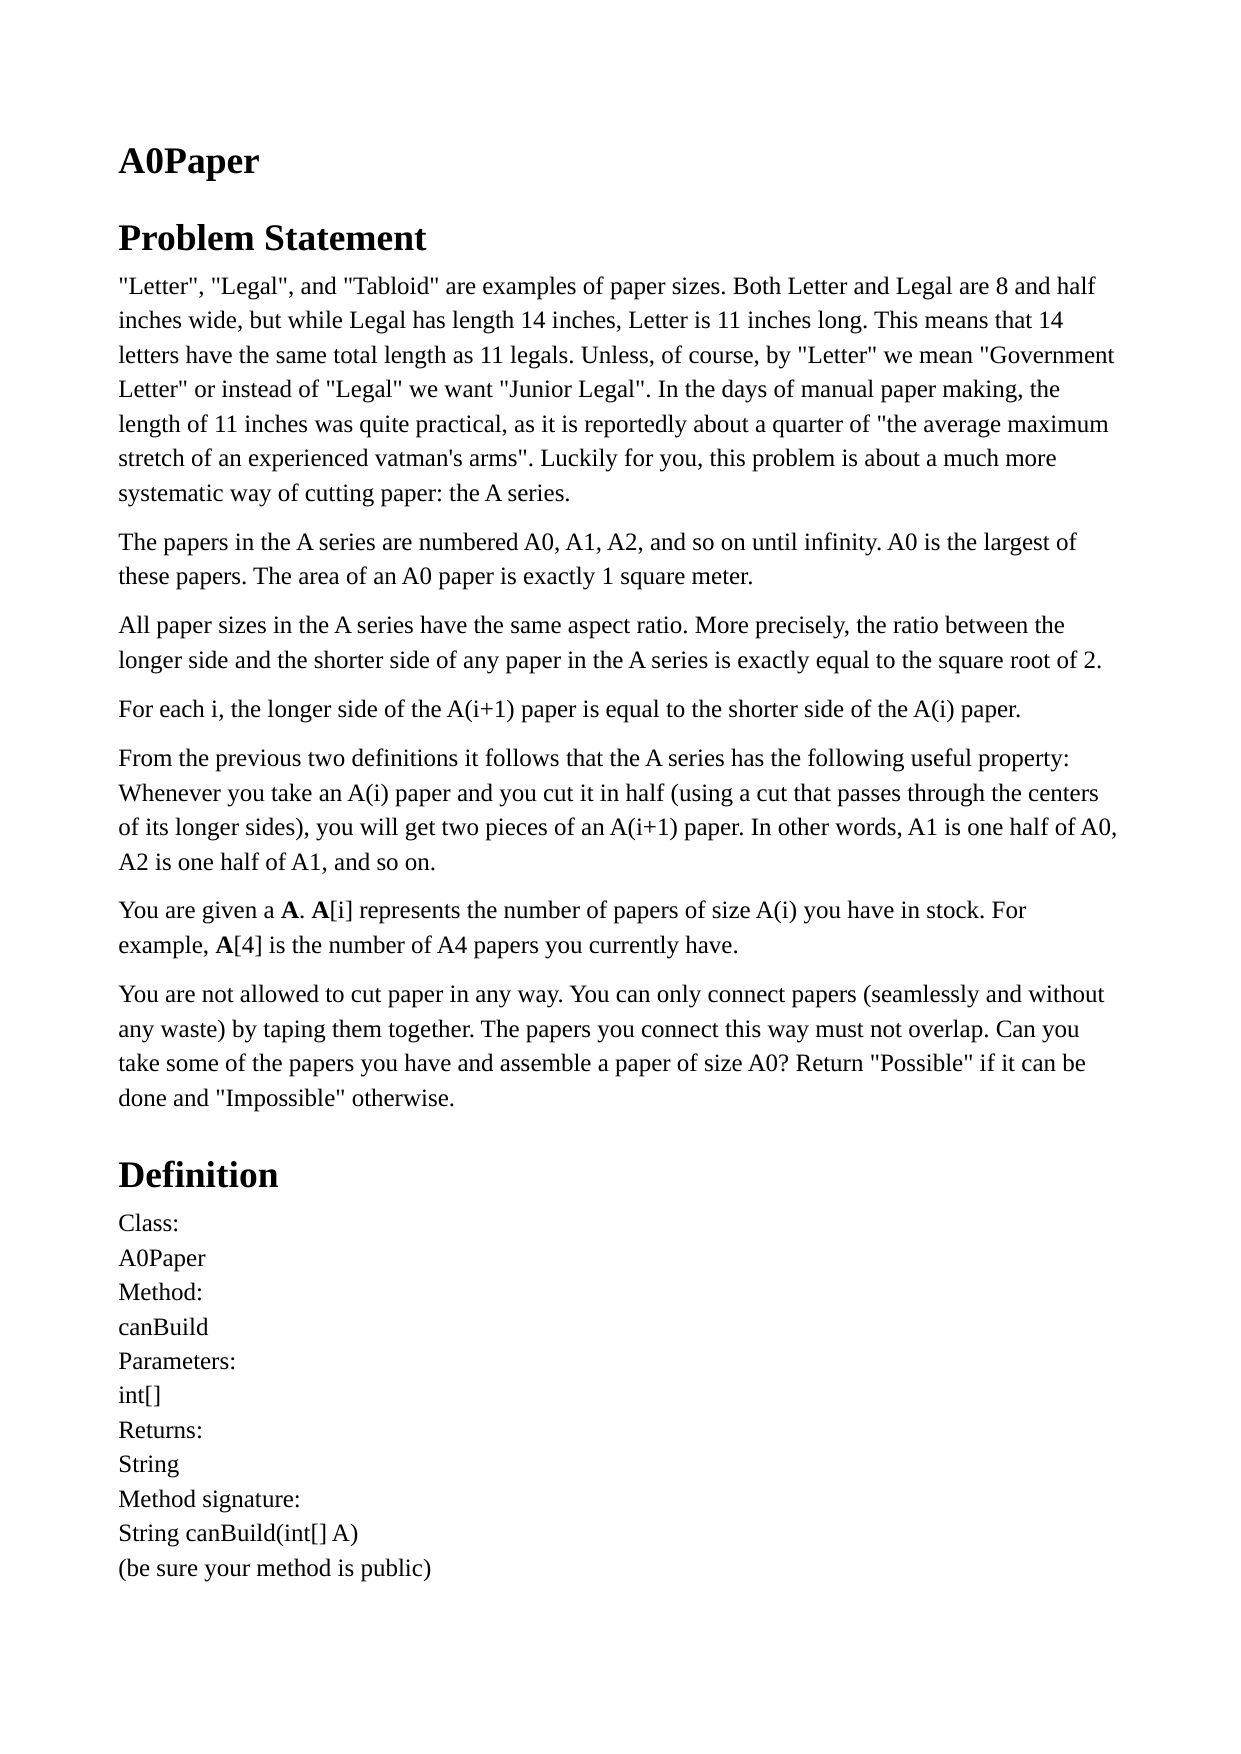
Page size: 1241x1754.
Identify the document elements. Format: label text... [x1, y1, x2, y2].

text Returns: [118, 1415, 1122, 1444]
subtitle Problem Statement [118, 215, 1122, 258]
text For each i, the longer side of the A(i+1) paper is equal to the shorter side of the A(i) paper. [118, 694, 1122, 723]
text int[] [118, 1381, 1122, 1409]
text Method: [118, 1277, 1122, 1306]
subtitle Definition [118, 1152, 1122, 1196]
text Method signature: [118, 1484, 1122, 1513]
text String [118, 1449, 1122, 1478]
text All paper sizes in the A series have the same aspect ratio. More precisely, the ratio between the longer side and the shorter side of any paper in the A series is exactly equal to the square root of 2. [118, 611, 1122, 674]
text canBuild [118, 1312, 1122, 1340]
text From the previous two definitions it follows that the A series has the following useful property: Whenever you take an A(i) paper and you cut it in half (using a cut that passes through the centers of its longer sides), you will get two pieces of an A(i+1) paper. In other words, A1 is one half of A0, A2 is one half of A1, and so on. [118, 743, 1122, 875]
text Parameters: [118, 1346, 1122, 1375]
text You are given a A. A[i] represents the number of papers of size A(i) you have in stock. For example, A[4] is the number of A4 papers you currently have. [118, 896, 1122, 959]
text (be sure your method is public) [118, 1553, 1122, 1582]
text String canBuild(int[] A) [118, 1518, 1122, 1547]
text Class: [118, 1208, 1122, 1237]
text You are not allowed to cut paper in any way. You can only connect papers (seamlessly and without any waste) by taping them together. The papers you connect this way must not overlap. Can you take some of the papers you have and assemble a paper of size A0? Return "Possible" if it can be done and "Impossible" otherwise. [118, 979, 1122, 1111]
text A0Paper [118, 1243, 1122, 1271]
subtitle A0Paper [118, 139, 1122, 182]
text The papers in the A series are numbered A0, A1, A2, and so on until infinity. A0 is the largest of these papers. The area of an A0 paper is exactly 1 square meter. [118, 527, 1122, 590]
text "Letter", "Legal", and "Tabloid" are examples of paper sizes. Both Letter and Legal are 8 and half inches wide, but while Legal has length 14 inches, Letter is 11 inches long. This means that 14 letters have the same total length as 11 legals. Unless, of course, by "Letter" we mean "Government Letter" or instead of "Legal" we want "Junior Legal". In the days of manual paper making, the length of 11 inches was quite practical, as it is reportedly about a quarter of "the average maximum stretch of an experienced vatman's arms". Luckily for you, this problem is about a much more systematic way of cutting paper: the A series. [118, 271, 1122, 507]
